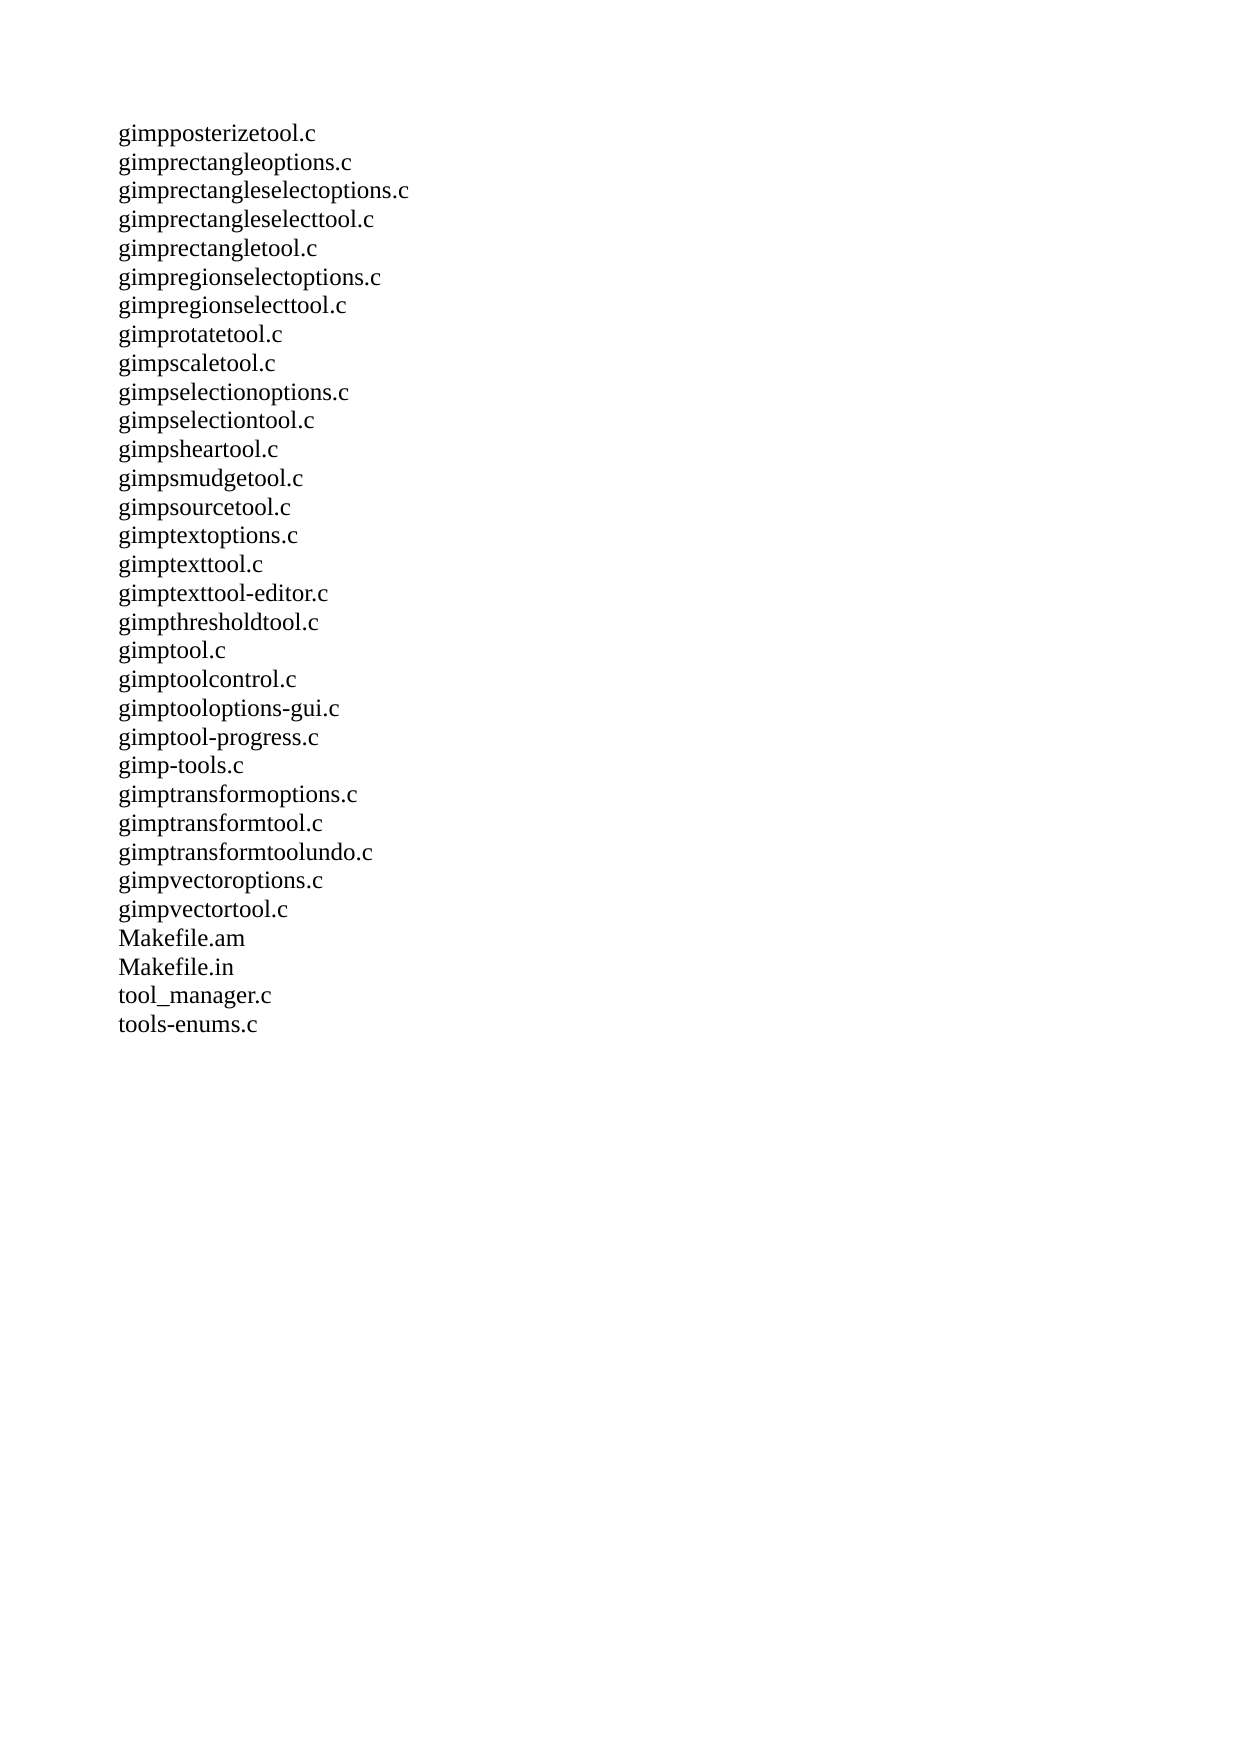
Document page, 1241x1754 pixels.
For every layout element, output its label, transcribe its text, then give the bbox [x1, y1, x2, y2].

text Makefile.in [118, 952, 1122, 981]
text gimprectangleselectoptions.c [118, 176, 1122, 204]
text gimpregionselectoptions.c [118, 262, 1122, 291]
text gimptoolcontrol.c [118, 664, 1122, 693]
text gimptexttool-editor.c [118, 578, 1122, 607]
text gimp-tools.c [118, 751, 1122, 779]
text gimprectangleoptions.c [118, 147, 1122, 176]
text gimpposterizetool.c [118, 118, 1122, 147]
text gimptooloptions-gui.c [118, 693, 1122, 722]
text gimptransformtool.c [118, 808, 1122, 837]
text gimpthresholdtool.c [118, 607, 1122, 636]
text gimpregionselecttool.c [118, 291, 1122, 319]
text gimprotatetool.c [118, 319, 1122, 348]
text gimptexttool.c [118, 549, 1122, 578]
text gimpselectiontool.c [118, 406, 1122, 434]
text Makefile.am [118, 923, 1122, 952]
text gimpvectoroptions.c [118, 866, 1122, 894]
text tools-enums.c [118, 1009, 1122, 1038]
text gimptool.c [118, 636, 1122, 664]
text gimpsheartool.c [118, 434, 1122, 463]
text gimpselectionoptions.c [118, 377, 1122, 406]
text gimptransformtoolundo.c [118, 837, 1122, 866]
text gimpscaletool.c [118, 348, 1122, 377]
text gimptool-progress.c [118, 722, 1122, 751]
text gimptransformoptions.c [118, 779, 1122, 808]
text gimprectangletool.c [118, 233, 1122, 262]
text gimprectangleselecttool.c [118, 204, 1122, 233]
text gimpsourcetool.c [118, 492, 1122, 521]
text gimpsmudgetool.c [118, 463, 1122, 492]
text gimpvectortool.c [118, 894, 1122, 923]
text gimptextoptions.c [118, 521, 1122, 549]
text tool_manager.c [118, 981, 1122, 1009]
